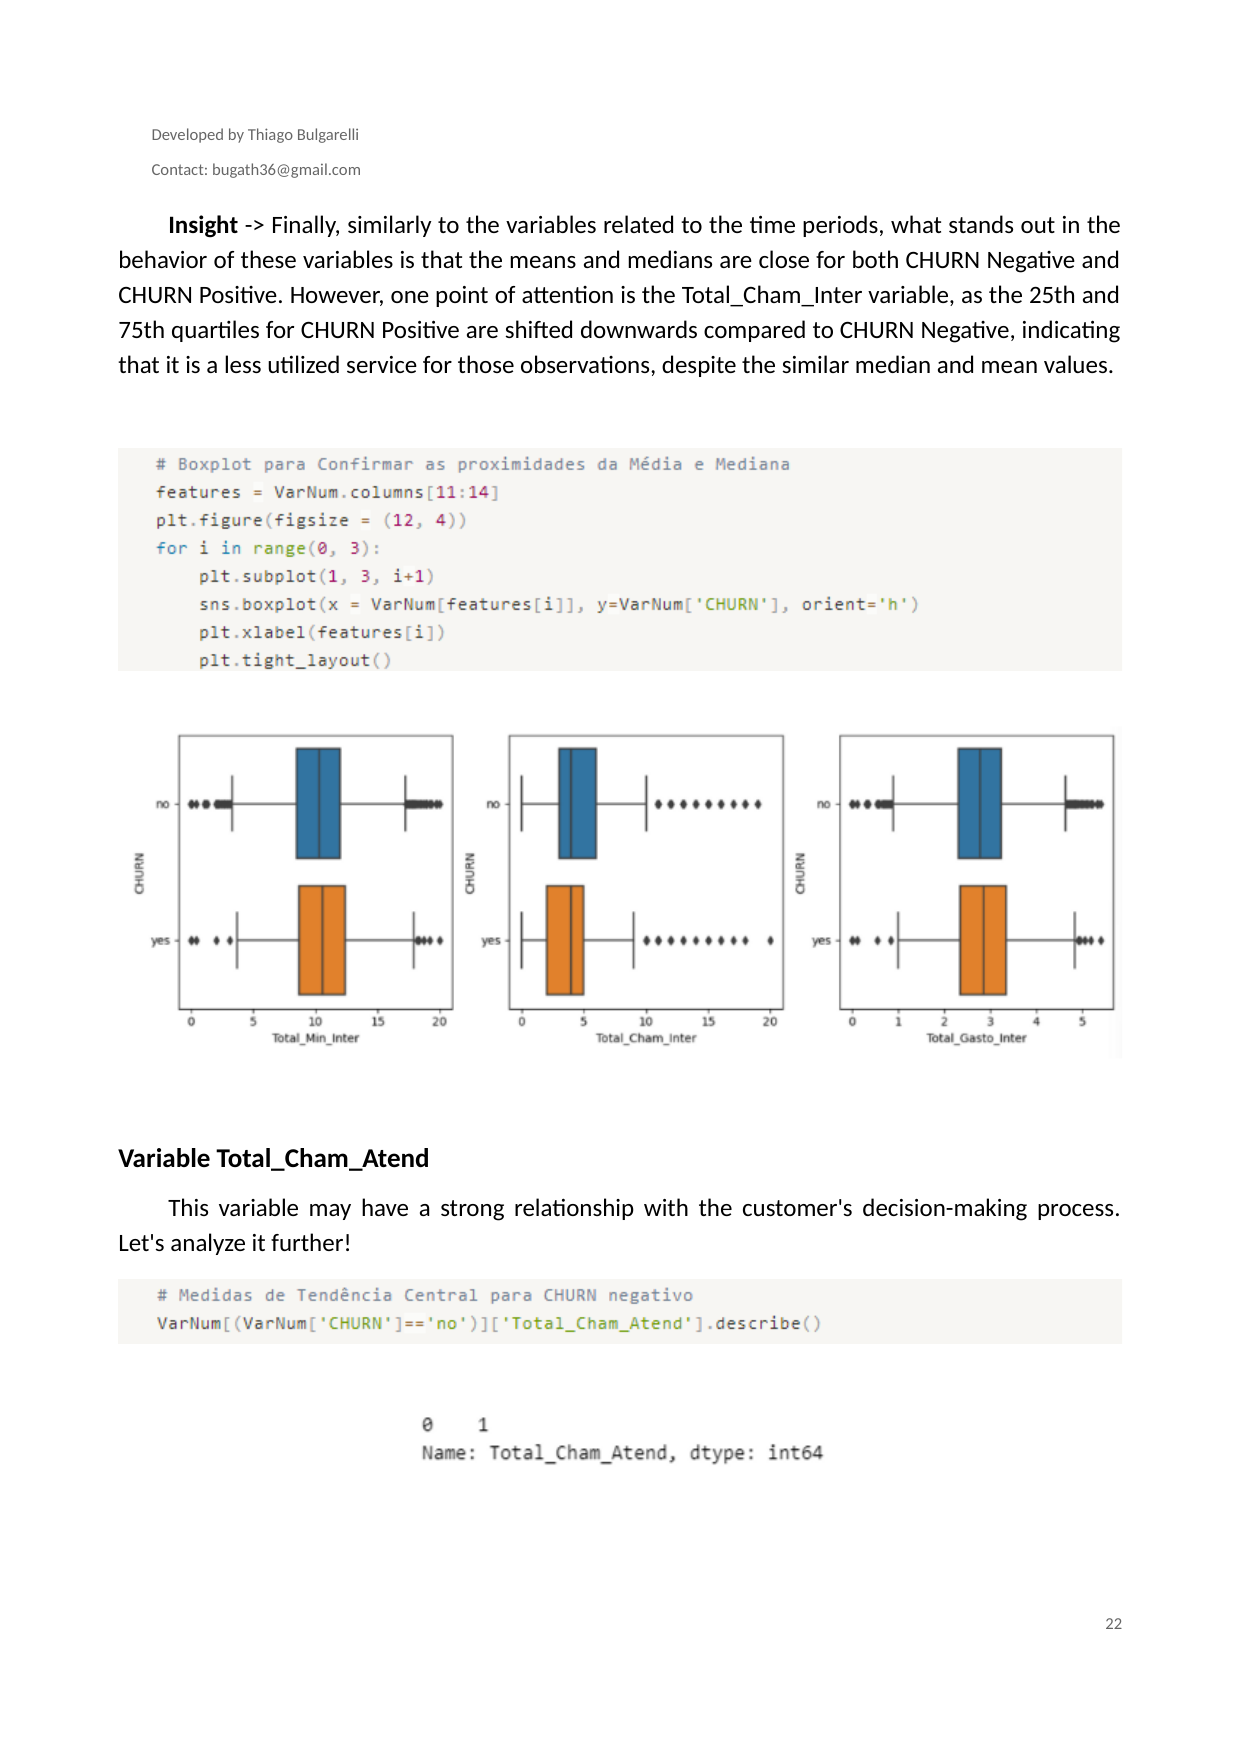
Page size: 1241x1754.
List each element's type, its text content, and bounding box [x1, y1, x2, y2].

picture [118, 1279, 1123, 1344]
picture [406, 1397, 834, 1471]
picture [118, 724, 1123, 1073]
picture [118, 448, 1123, 671]
text Insight -> Finally, similarly to the variables related to the time periods, what stands out in the behavior of these variables is that the means and medians are close for both CHURN Negative and CHURN Positive. However, one point of attention is the Total_Cham_Inter variable, as the 25th and 75th quartiles for CHURN Positive are shifted downwards compared to CHURN Negative, indicating that it is a less utilized service for those observations, despite the similar median and mean values. [118, 209, 1122, 379]
subtitle Variable Total_Cham_Atend [118, 1142, 1122, 1175]
text This variable may have a strong relationship with the customer's decision-making process. Let's analyze it further! [118, 1192, 1122, 1258]
